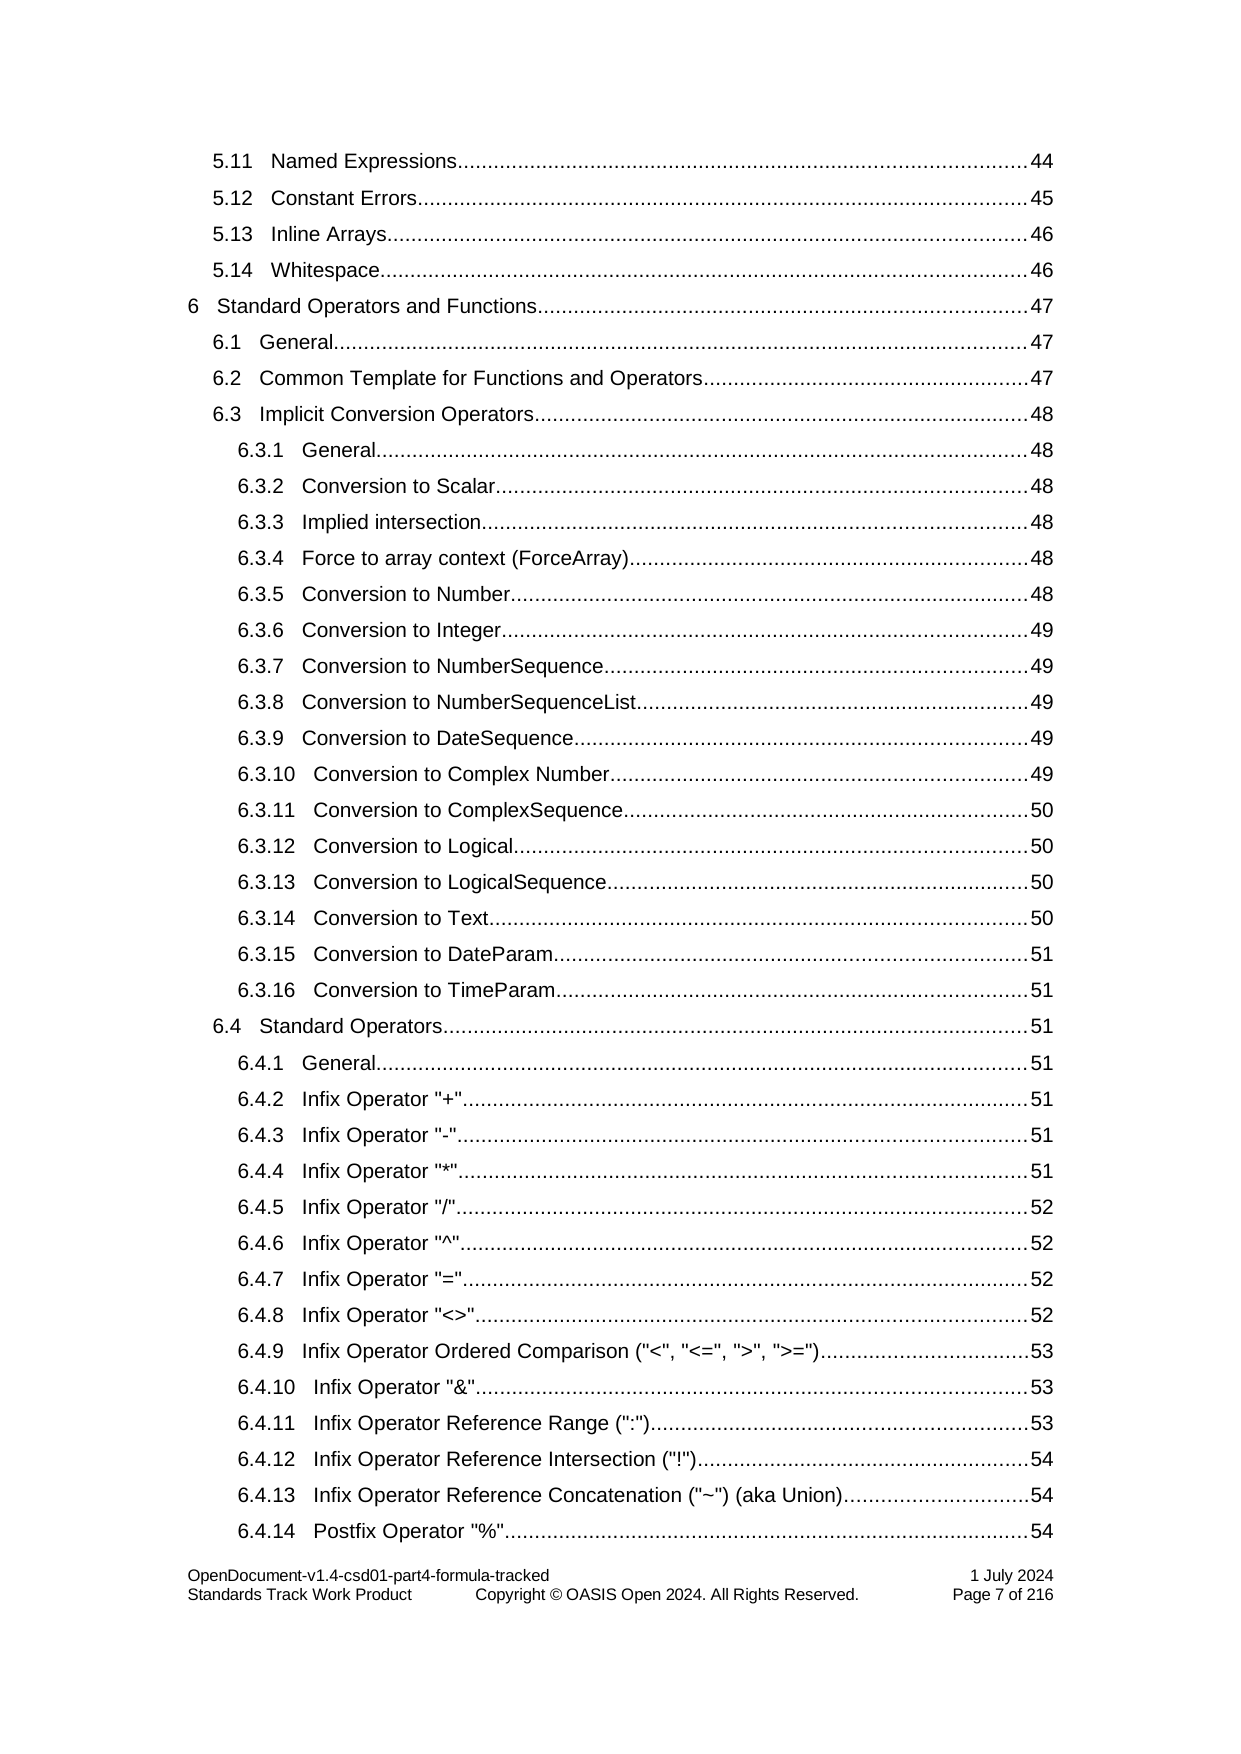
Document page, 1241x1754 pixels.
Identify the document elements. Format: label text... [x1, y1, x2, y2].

text 6.4.11 Infix Operator Reference Range (":") 53 [237, 1411, 1053, 1435]
text 6.3 Implicit Conversion Operators 48 [212, 402, 1053, 426]
text 6.2 Common Template for Functions and Operators 47 [212, 366, 1053, 390]
text 6 Standard Operators and Functions 47 [187, 294, 1053, 318]
text 6.3.11 Conversion to ComplexSequence 50 [237, 799, 1053, 822]
text 6.4.5 Infix Operator "/" 52 [237, 1195, 1053, 1219]
text 6.3.13 Conversion to LogicalSequence 50 [237, 871, 1053, 894]
text 6.4.13 Infix Operator Reference Concatenation ("~") (aka Union) 54 [237, 1483, 1053, 1507]
text 6.4 Standard Operators 51 [212, 1015, 1053, 1038]
text 6.3.12 Conversion to Logical 50 [237, 835, 1053, 858]
text 6.4.14 Postfix Operator "%" 54 [237, 1519, 1053, 1543]
text 6.4.4 Infix Operator "*" 51 [237, 1159, 1053, 1183]
text 5.13 Inline Arrays 46 [212, 222, 1053, 246]
text 6.3.9 Conversion to DateSequence 49 [237, 727, 1053, 750]
text 6.4.6 Infix Operator "^" 52 [237, 1231, 1053, 1255]
text 6.3.3 Implied intersection 48 [237, 510, 1053, 534]
text 6.4.7 Infix Operator "=" 52 [237, 1267, 1053, 1291]
text 5.12 Constant Errors 45 [212, 186, 1053, 209]
text 6.3.4 Force to array context (ForceArray) 48 [237, 546, 1053, 570]
text 6.4.9 Infix Operator Ordered Comparison ("<", "<=", ">", ">=") 53 [237, 1339, 1053, 1363]
text 5.11 Named Expressions 44 [212, 150, 1053, 173]
text 6.4.2 Infix Operator "+" 51 [237, 1087, 1053, 1111]
text 6.3.2 Conversion to Scalar 48 [237, 474, 1053, 498]
text 6.3.14 Conversion to Text 50 [237, 907, 1053, 930]
text 6.4.3 Infix Operator "-" 51 [237, 1123, 1053, 1147]
text 6.4.10 Infix Operator "&" 53 [237, 1375, 1053, 1399]
text 6.3.6 Conversion to Integer 49 [237, 618, 1053, 642]
text 6.4.12 Infix Operator Reference Intersection ("!") 54 [237, 1447, 1053, 1471]
text 6.3.15 Conversion to DateParam 51 [237, 943, 1053, 966]
text 6.1 General 47 [212, 330, 1053, 354]
text 6.3.16 Conversion to TimeParam 51 [237, 979, 1053, 1002]
text 6.3.1 General 48 [237, 438, 1053, 462]
text 6.3.7 Conversion to NumberSequence 49 [237, 654, 1053, 678]
text 6.3.8 Conversion to NumberSequenceList 49 [237, 691, 1053, 714]
text 6.4.1 General 51 [237, 1051, 1053, 1074]
text 6.3.5 Conversion to Number 48 [237, 582, 1053, 606]
text 5.14 Whitespace 46 [212, 258, 1053, 282]
text 6.3.10 Conversion to Complex Number 49 [237, 763, 1053, 786]
text 6.4.8 Infix Operator "<>" 52 [237, 1303, 1053, 1327]
